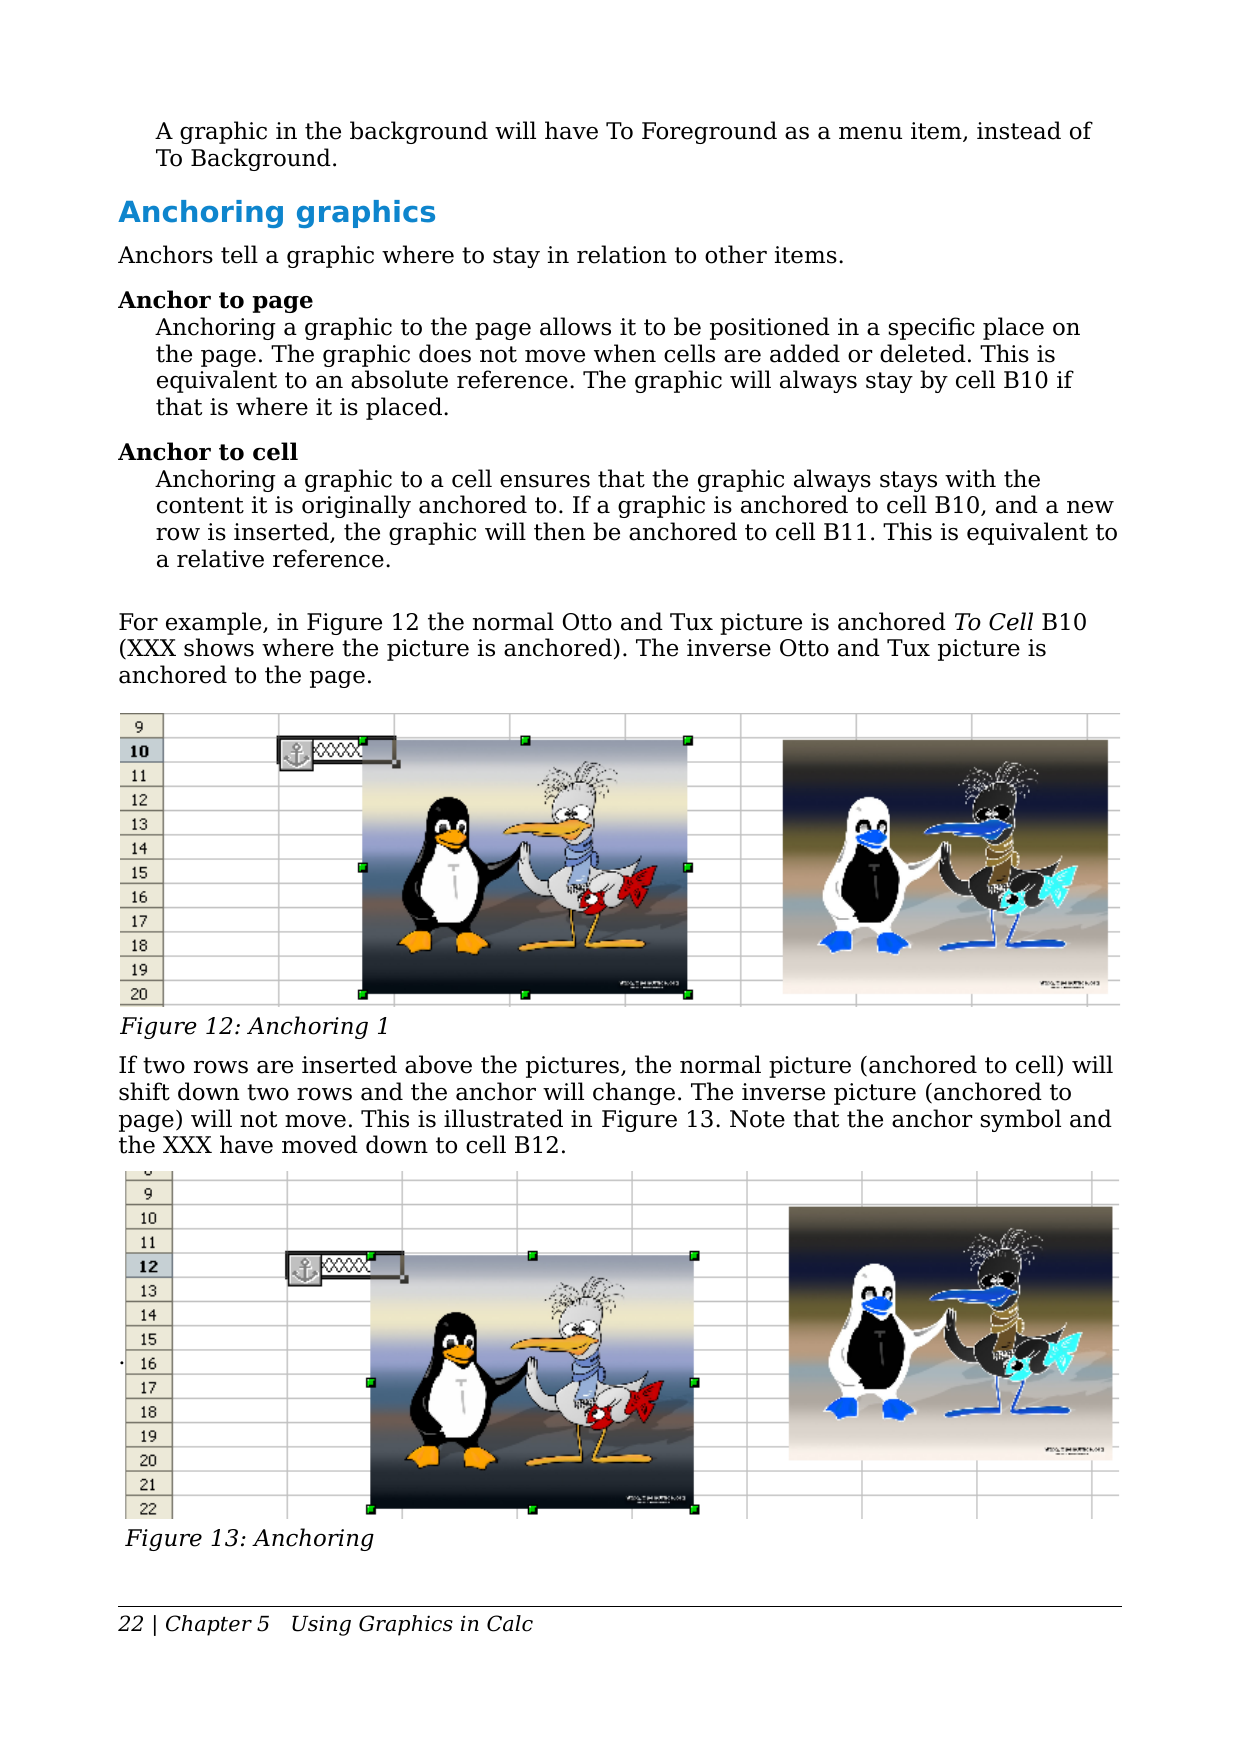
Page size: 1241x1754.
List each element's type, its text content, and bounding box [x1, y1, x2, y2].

text Figure 13: Anchoring [125, 1525, 1119, 1551]
text Anchors tell a graphic where to stay in relation to other items. [118, 242, 1122, 269]
text . [118, 1172, 1122, 1558]
text Figure 12: Anchoring 1 [120, 1013, 1120, 1040]
text Anchor to page [118, 287, 1122, 314]
subtitle Anchoring graphics [118, 196, 1122, 230]
text Anchor to cell [118, 439, 1122, 466]
text A graphic in the background will have To Foreground as a menu item, instead of To Background. [156, 118, 1122, 171]
picture [125, 1171, 1120, 1519]
text For example, in Figure 12 the normal Otto and Tux picture is anchored To Cell B10 (XXX shows where the picture is anchored). The inverse Otto and Tux picture is anchored to the page. [118, 609, 1122, 689]
text If two rows are inserted above the pictures, the normal picture (anchored to cell) will shift down two rows and the anchor will change. The inverse picture (anchored to page) will not move. This is illustrated in Figure 13. Note that the anchor symbol and the XXX have moved down to cell B12. [118, 1053, 1122, 1159]
text Anchoring a graphic to a cell ensures that the graphic always stays with the content it is originally anchored to. If a graphic is anchored to cell B10, and a new row is inserted, the graphic will then be anchored to cell B11. This is equivalent to a relative reference. [156, 466, 1122, 573]
text Anchoring a graphic to the page allows it to be positioned in a specific place on the page. The graphic does not move when cells are added or deleted. This is equivalent to an absolute reference. The graphic will always stay by cell B10 if that is where it is placed. [156, 314, 1122, 421]
picture [120, 713, 1121, 1007]
